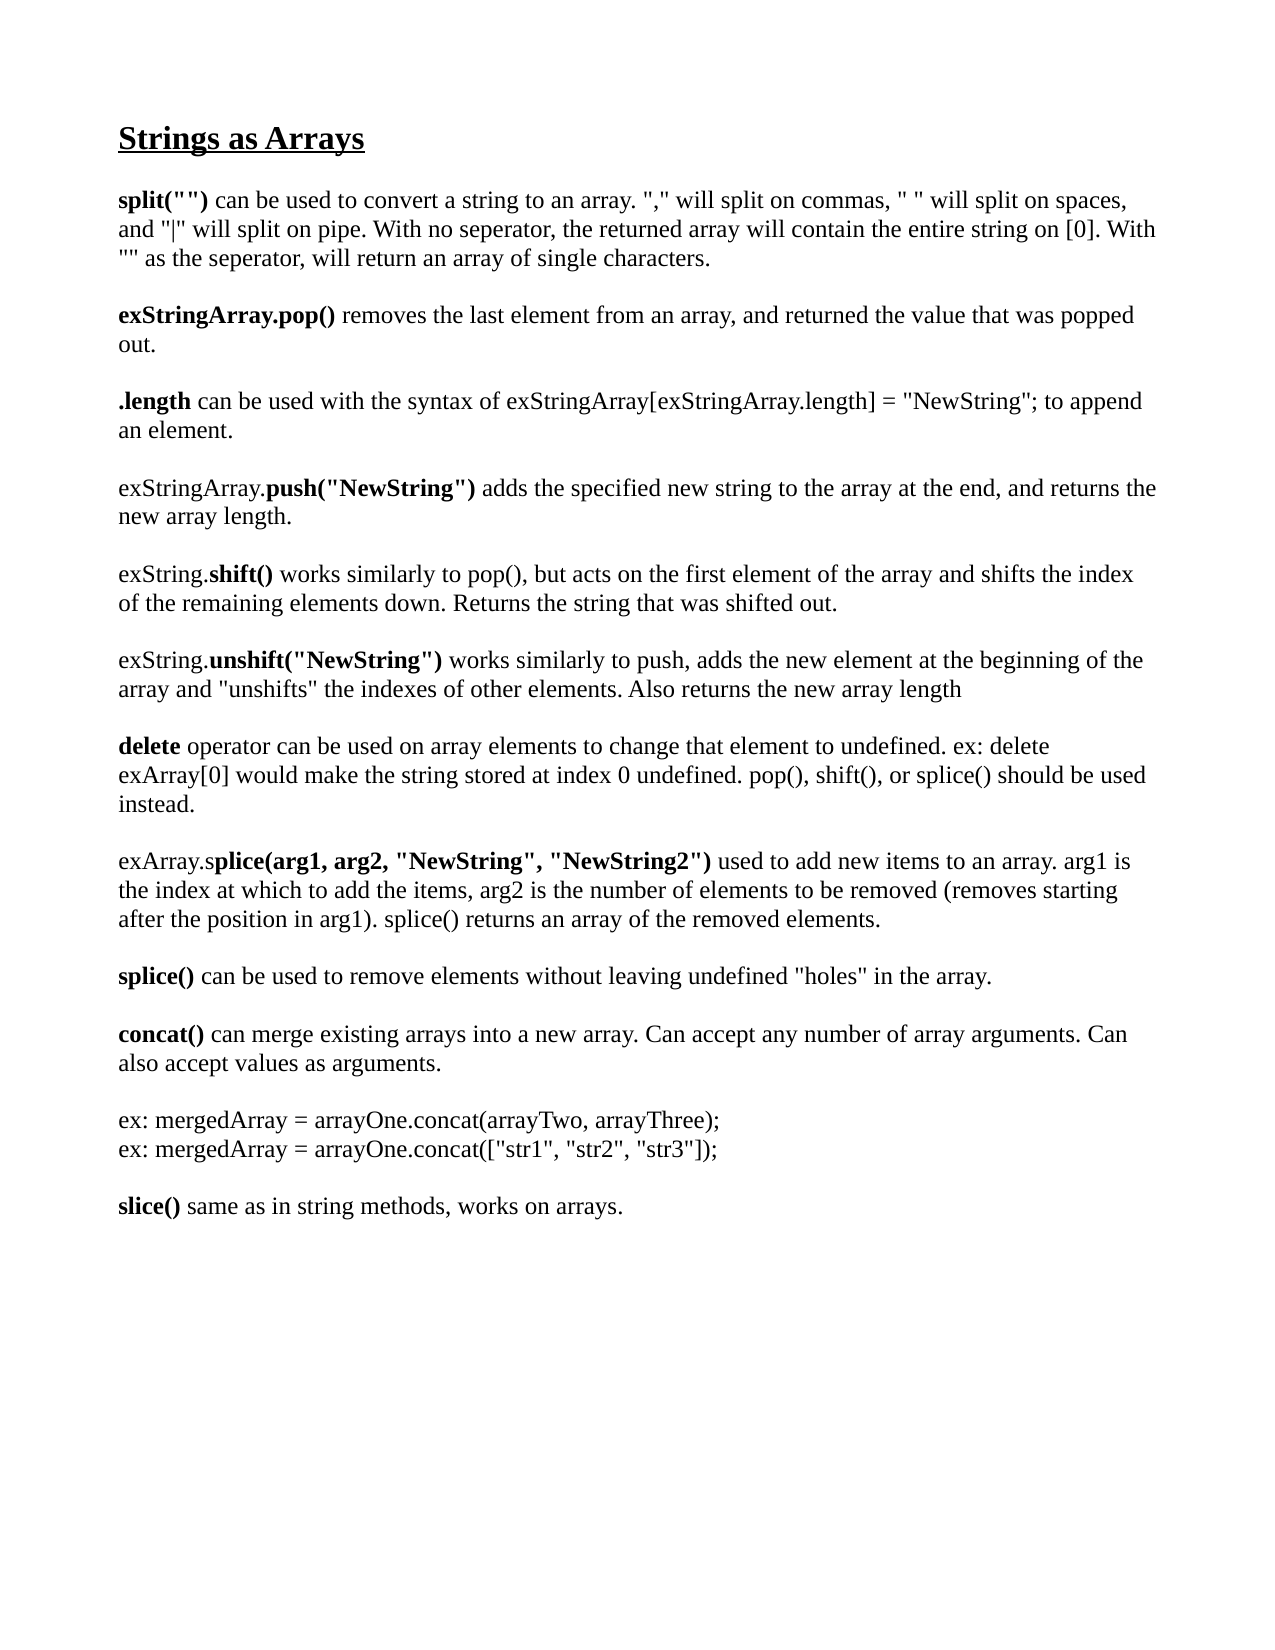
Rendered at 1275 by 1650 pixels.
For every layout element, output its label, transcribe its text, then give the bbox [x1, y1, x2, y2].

text ex: mergedArray = arrayOne.concat(arrayTwo, arrayThree); [118, 1105, 1157, 1134]
text exStringArray.pop() removes the last element from an array, and returned the value that was popped out. [118, 300, 1157, 358]
text splice() can be used to remove elements without leaving undefined "holes" in the array. [118, 961, 1157, 990]
text Strings as Arrays [118, 118, 1157, 156]
text slice() same as in string methods, works on arrays. [118, 1191, 1157, 1220]
text exString.unshift("NewString") works similarly to push, adds the new element at the beginning of the array and "unshifts" the indexes of other elements. Also returns the new array length [118, 645, 1157, 703]
text exStringArray.push("NewString") adds the specified new string to the array at the end, and returns the new array length. [118, 473, 1157, 530]
text split("") can be used to convert a string to an array. "," will split on commas, " " will split on spaces, and "|" will split on pipe. With no seperator, the returned array will contain the entire string on [0]. With "" as the seperator, will return an array of single characters. [118, 185, 1157, 271]
text ex: mergedArray = arrayOne.concat(["str1", "str2", "str3"]); [118, 1134, 1157, 1163]
text .length can be used with the syntax of exStringArray[exStringArray.length] = "NewString"; to append an element. [118, 386, 1157, 444]
text concat() can merge existing arrays into a new array. Can accept any number of array arguments. Can also accept values as arguments. [118, 1019, 1157, 1076]
text exArray.splice(arg1, arg2, "NewString", "NewString2") used to add new items to an array. arg1 is the index at which to add the items, arg2 is the number of elements to be removed (removes starting after the position in arg1). splice() returns an array of the removed elements. [118, 846, 1157, 933]
text delete operator can be used on array elements to change that element to undefined. ex: delete exArray[0] would make the string stored at index 0 undefined. pop(), shift(), or splice() should be used instead. [118, 731, 1157, 818]
text exString.shift() works similarly to pop(), but acts on the first element of the array and shifts the index of the remaining elements down. Returns the string that was shifted out. [118, 559, 1157, 616]
